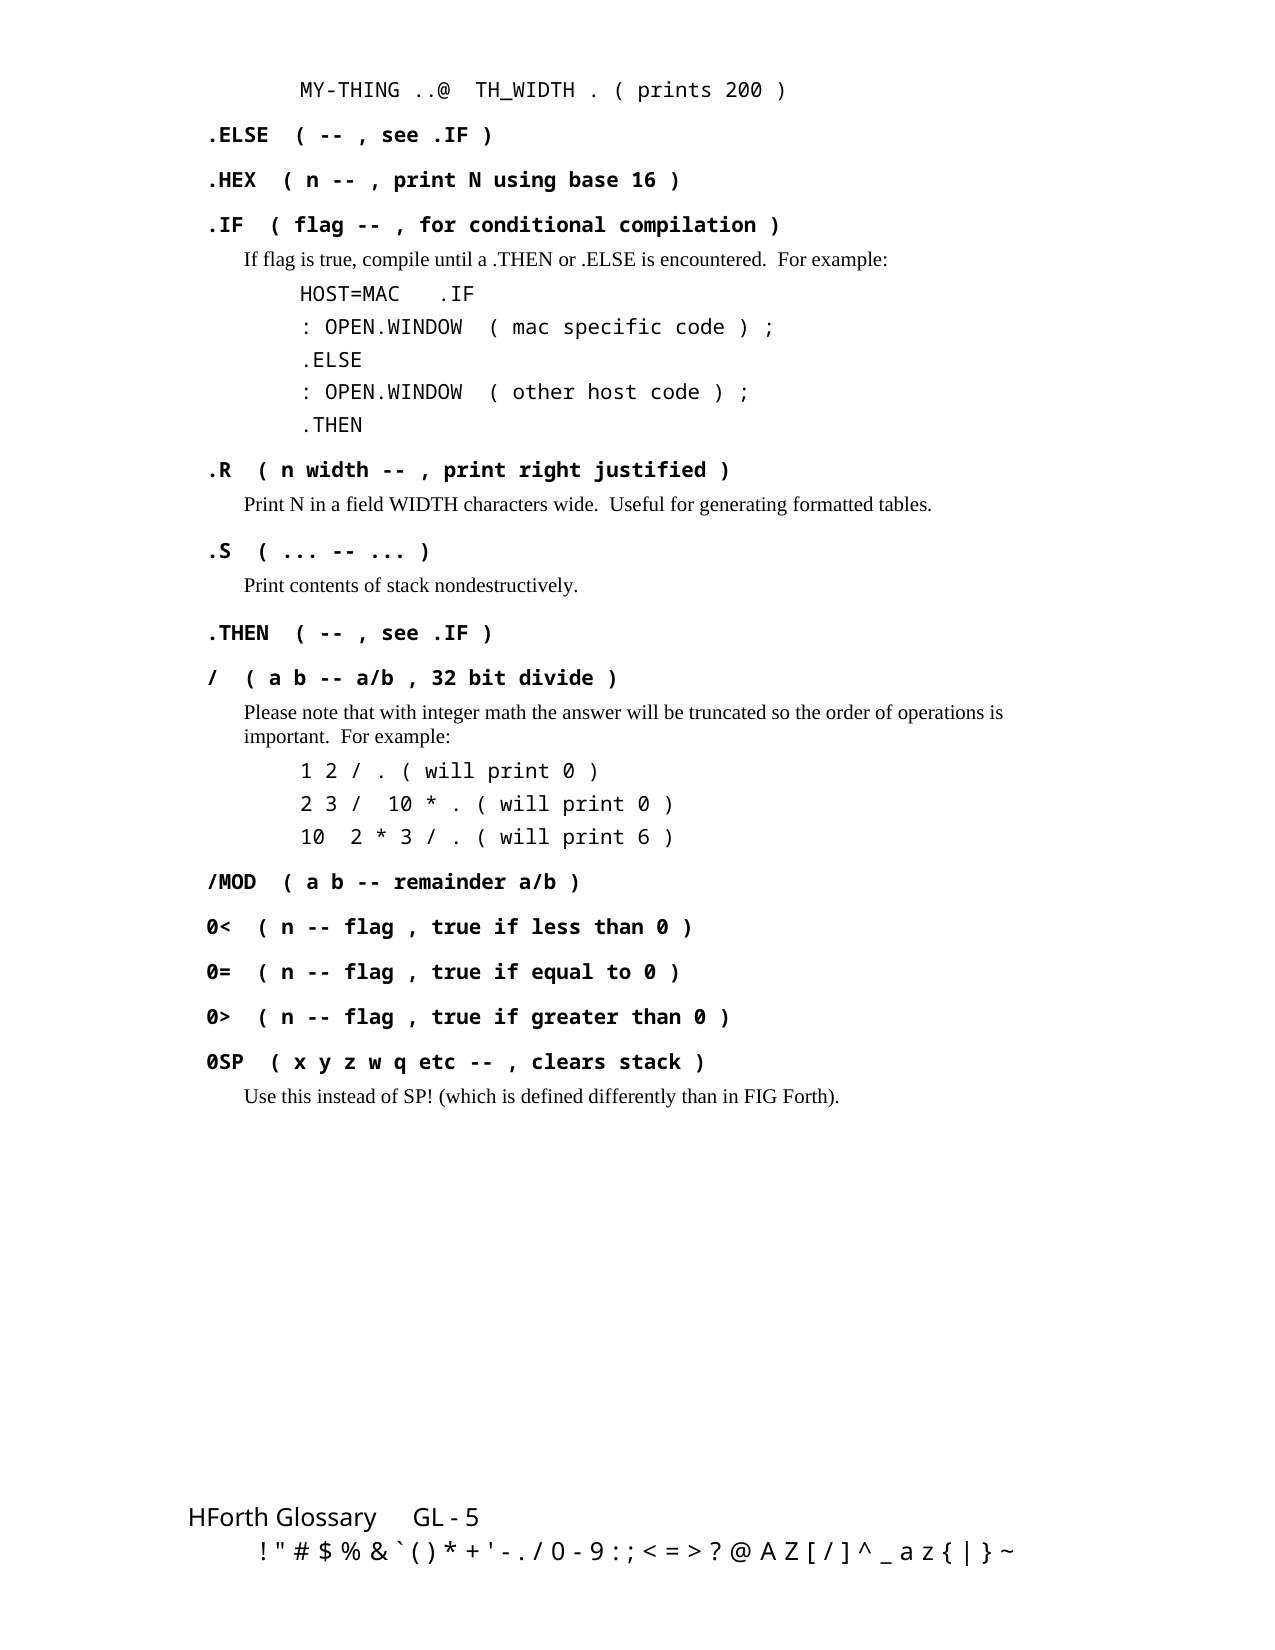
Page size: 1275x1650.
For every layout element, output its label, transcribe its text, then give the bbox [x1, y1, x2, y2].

text .R ( n width -- , print right justified ) [206, 455, 1162, 483]
text 1 2 / . ( will print 0 ) [300, 757, 1087, 785]
text /MOD ( a b -- remainder a/b ) [206, 867, 1162, 895]
text 0SP ( x y z w q etc -- , clears stack ) [206, 1047, 1162, 1076]
text : OPEN.WINDOW ( mac specific code ) ; [300, 312, 1087, 341]
text HOST=MAC .IF [300, 279, 1087, 308]
text 0= ( n -- flag , true if equal to 0 ) [206, 957, 1162, 986]
text .HEX ( n -- , print N using base 16 ) [206, 165, 1162, 194]
text Please note that with integer math the answer will be truncated so the order of operations is important. For example: [244, 700, 1087, 748]
text .IF ( flag -- , for conditional compilation ) [206, 210, 1162, 239]
text 2 3 / 10 * . ( will print 0 ) [300, 789, 1087, 818]
text 10 2 * 3 / . ( will print 6 ) [300, 822, 1087, 850]
text .ELSE ( -- , see .IF ) [206, 120, 1162, 148]
text Print contents of stack nondestructively. [244, 573, 1087, 597]
text .S ( ... -- ... ) [206, 537, 1162, 565]
text 0> ( n -- flag , true if greater than 0 ) [206, 1002, 1162, 1031]
text .R, GL-;Print N in a field WIDTH characters wide. Useful for generating formatted tables. [244, 492, 1087, 516]
text Use this instead of SP! (which is defined differently than in FIG Forth). [244, 1084, 1087, 1108]
text .ELSE [300, 345, 1087, 373]
text .THEN [300, 410, 1087, 438]
text .THEN ( -- , see .IF ) [206, 618, 1162, 647]
text .IF, GL-;If flag is true, compile until a .THEN or .ELSE is encountered. For example: [244, 247, 1087, 271]
text / ( a b -- a/b , 32 bit divide ) [206, 663, 1162, 692]
text MY-THING ..@ TH_WIDTH . ( prints 200 ) [300, 75, 1087, 103]
text : OPEN.WINDOW ( other host code ) ; [300, 377, 1087, 406]
text 0< ( n -- flag , true if less than 0 ) [206, 912, 1162, 941]
